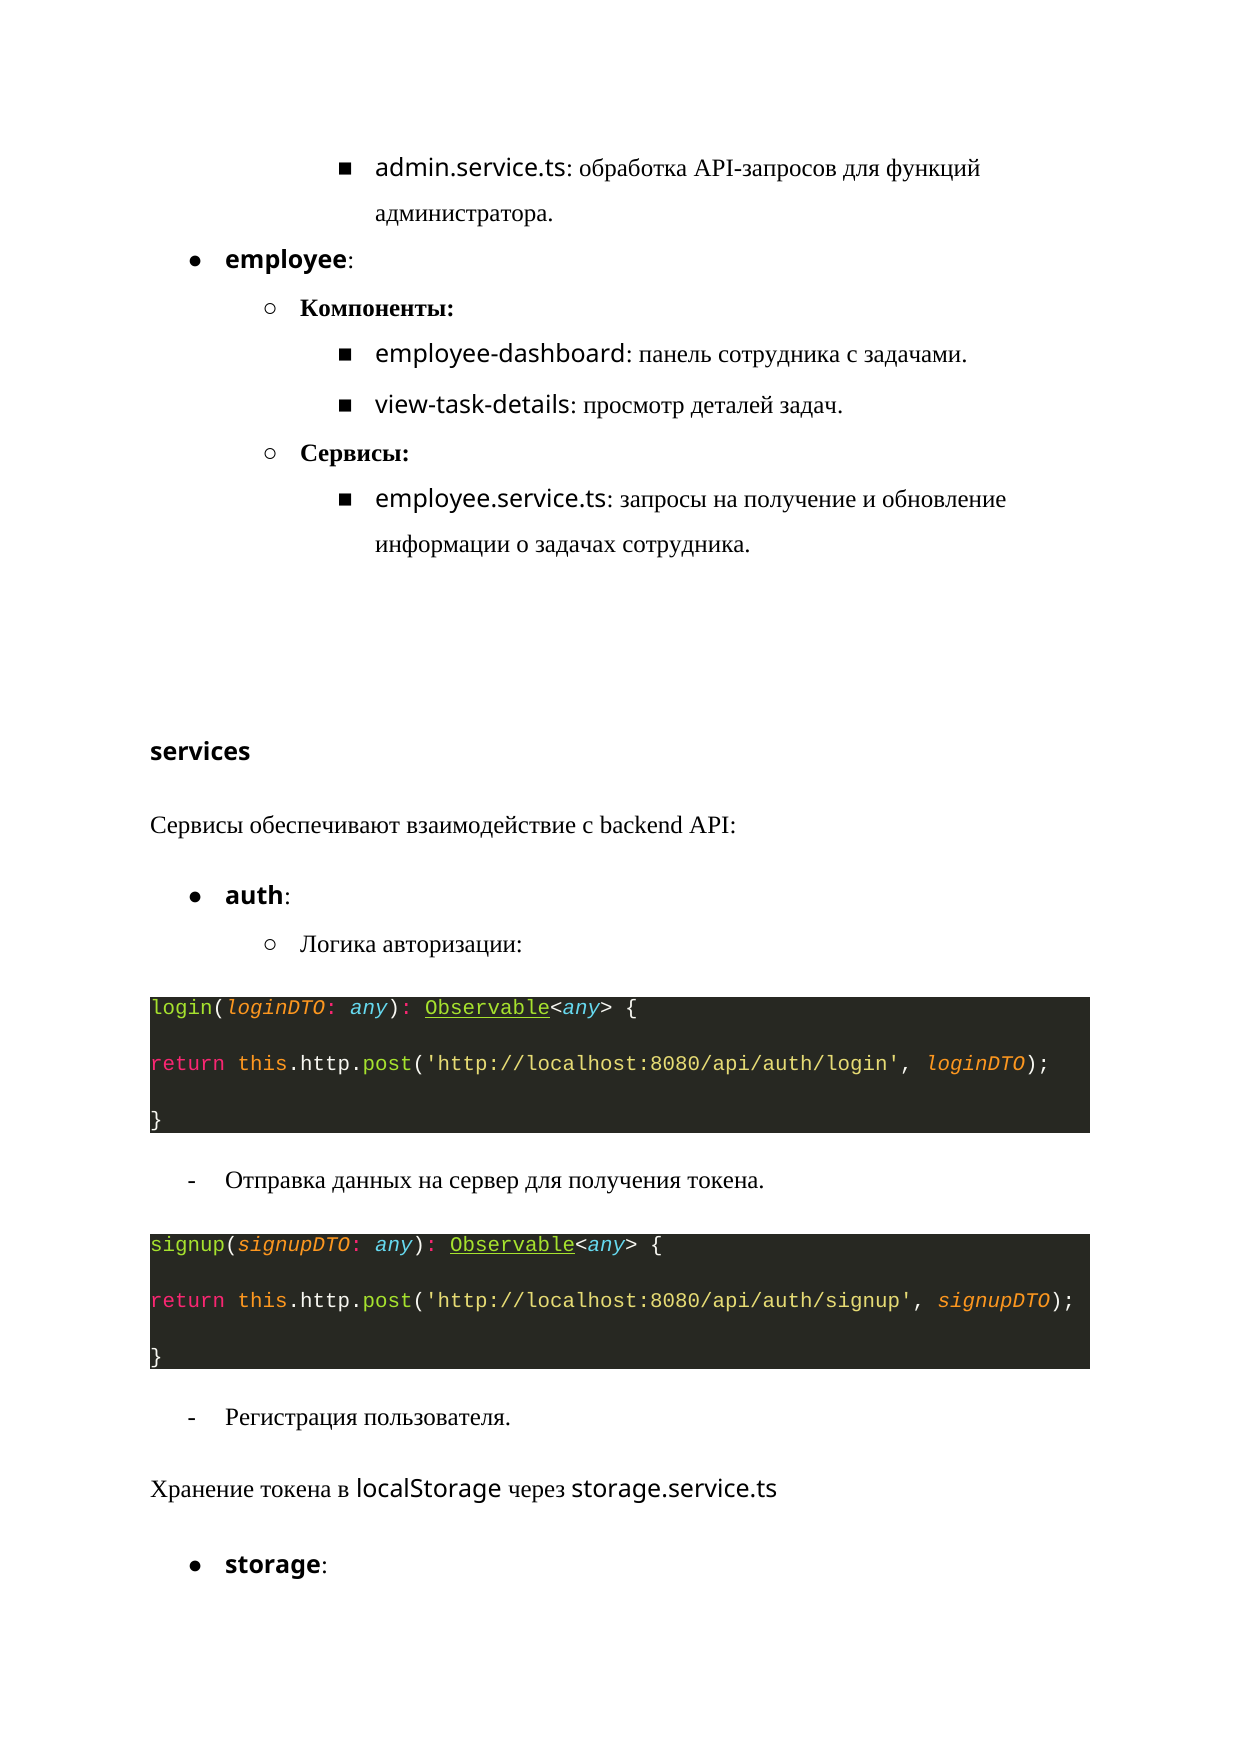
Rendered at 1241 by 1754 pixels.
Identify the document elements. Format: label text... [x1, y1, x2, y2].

list view-task-details: просмотр деталей задач. [337, 387, 1090, 421]
list employee.service.ts: запросы на получение и обновление информации о задачах сотрудника. [337, 481, 1090, 558]
list Отправка данных на сервер для получения токена. [187, 1166, 1090, 1194]
list Регистрация пользователя. [187, 1402, 1090, 1431]
list Логика авторизации: [262, 929, 1090, 958]
text } [150, 1346, 1090, 1369]
text Хранение токена в localStorage через storage.service.ts [150, 1470, 1090, 1504]
list employee-dashboard: панель сотрудника с задачами. [337, 336, 1090, 370]
list employee: [187, 242, 1090, 276]
text return this.http.post('http://localhost:8080/api/auth/signup', signupDTO); [150, 1290, 1090, 1313]
list Компоненты: [262, 293, 1090, 321]
text login(loginDTO: any): Observable<any> { [150, 997, 1090, 1021]
text services [150, 734, 1090, 768]
list admin.service.ts: обработка API-запросов для функций администратора. [337, 150, 1090, 227]
text Сервисы обеспечивают взаимодействие с backend API: [150, 810, 1090, 838]
list Сервисы: [262, 438, 1090, 467]
list auth: [187, 878, 1090, 912]
text return this.http.post('http://localhost:8080/api/auth/login', loginDTO); [150, 1053, 1090, 1077]
text } [150, 1109, 1090, 1133]
list storage: [187, 1546, 1090, 1580]
text signup(signupDTO: any): Observable<any> { [150, 1234, 1090, 1257]
